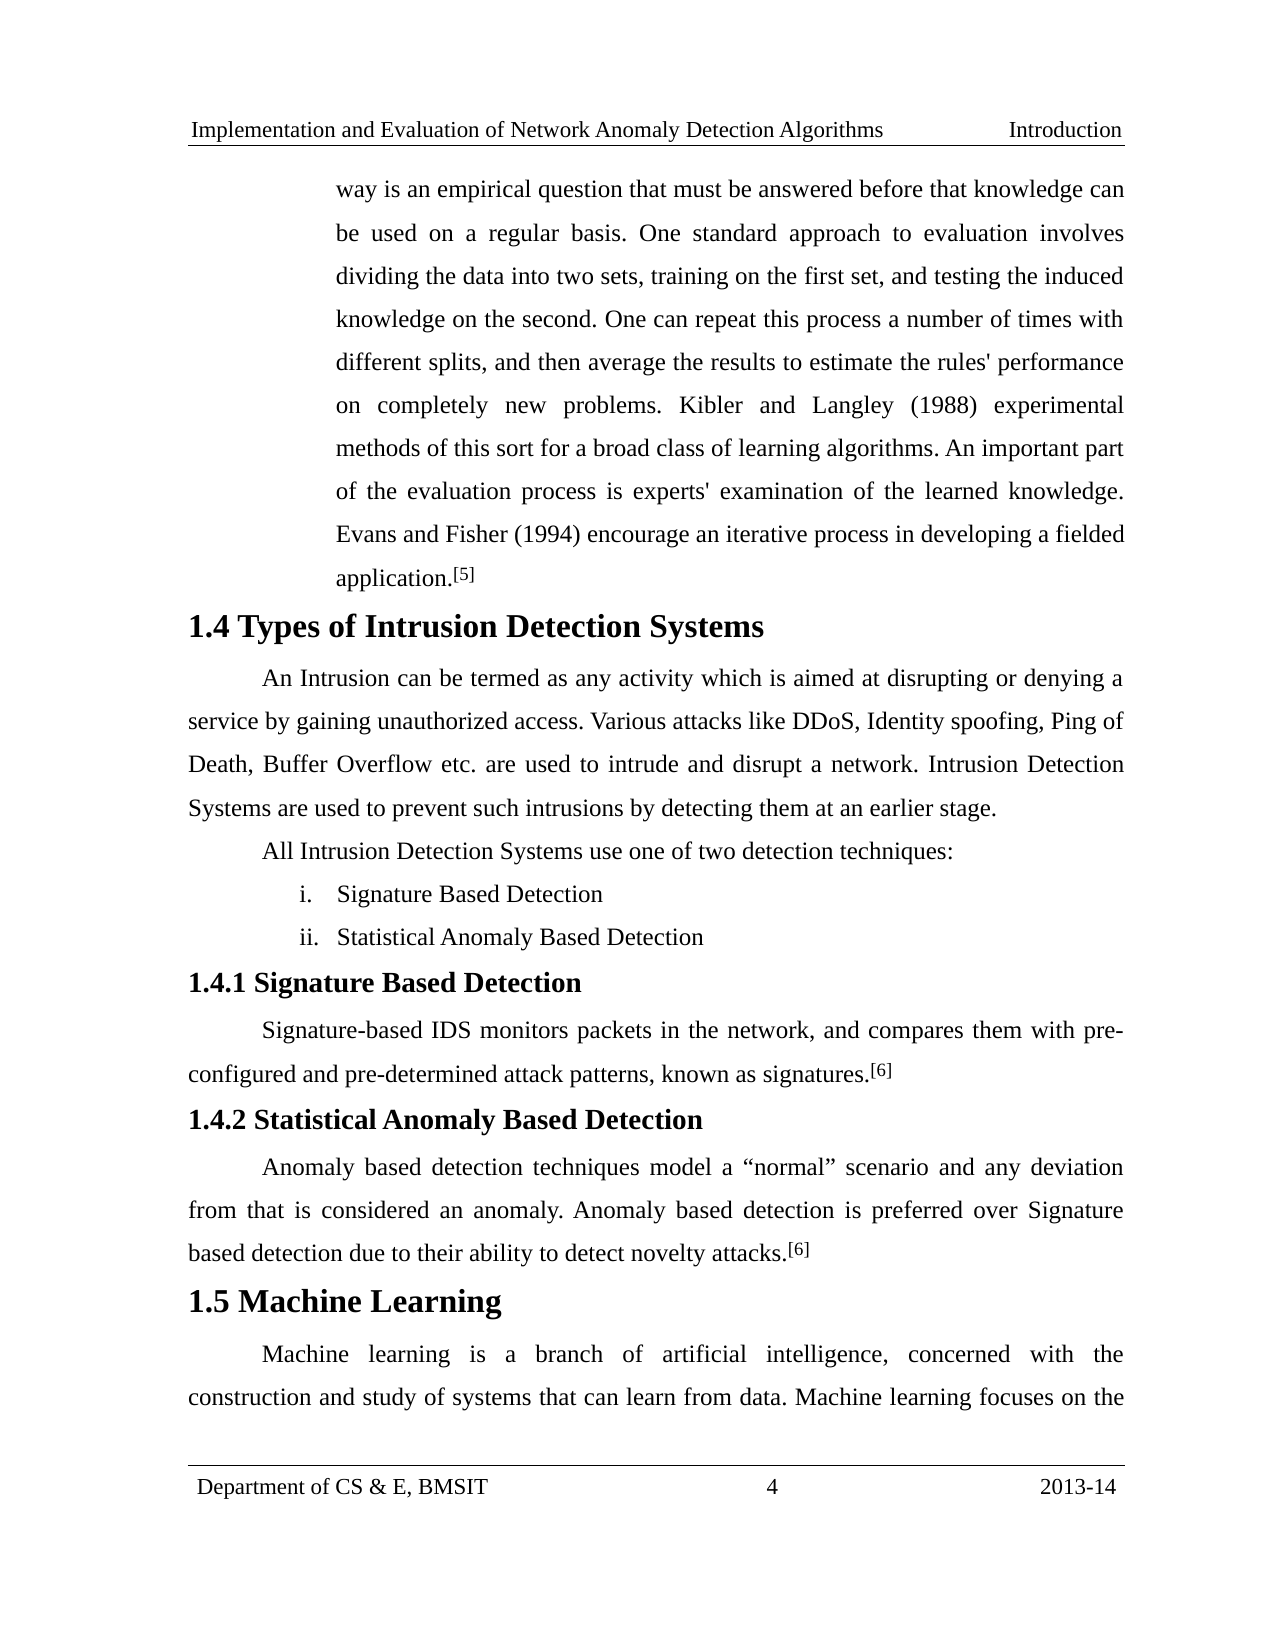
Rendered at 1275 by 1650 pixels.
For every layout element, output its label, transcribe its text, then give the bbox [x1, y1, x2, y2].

text An Intrusion can be termed as any activity which is aimed at disrupting or denying a service by gaining unauthorized access. Various attacks like DDoS, Identity spoofing, Ping of Death, Buffer Overflow etc. are used to intrude and disrupt a network. Intrusion Detection Systems are used to prevent such intrusions by detecting them at an earlier stage. [188, 663, 1125, 821]
subtitle 1.5 Machine Learning [188, 1281, 1125, 1320]
text Anomaly based detection techniques model a “normal” scenario and any deviation from that is considered an anomaly. Anomaly based detection is preferred over Signature based detection due to their ability to detect novelty attacks.[6] [188, 1152, 1125, 1267]
list Signature Based Detection [299, 879, 1125, 908]
text Signature-based IDS monitors packets in the network, and compares them with pre-configured and pre-determined attack patterns, known as signatures.[6] [188, 1016, 1125, 1087]
text Machine learning is a branch of artificial intelligence, concerned with the construction and study of systems that can learn from data. Machine learning focuses on the [188, 1339, 1125, 1411]
subtitle 1.4.1 Signature Based Detection [188, 965, 1125, 999]
subtitle 1.4.2 Statistical Anomaly Based Detection [188, 1102, 1125, 1135]
list Statistical Anomaly Based Detection [299, 922, 1125, 951]
list way is an empirical question that must be answered before that knowledge can be used on a regular basis. One standard approach to evaluation involves dividing the data into two sets, training on the first set, and testing the induced knowledge on the second. One can repeat this process a number of times with different splits, and then average the results to estimate the rules' performance on completely new problems. Kibler and Langley (1988) experimental methods of this sort for a broad class of learning algorithms. An important part of the evaluation process is experts' examination of the learned knowledge. Evans and Fisher (1994) encourage an iterative process in developing a fielded application.[5] [298, 174, 1125, 591]
subtitle 1.4 Types of Intrusion Detection Systems [188, 606, 1125, 644]
text All Intrusion Detection Systems use one of two detection techniques: [188, 836, 1125, 864]
